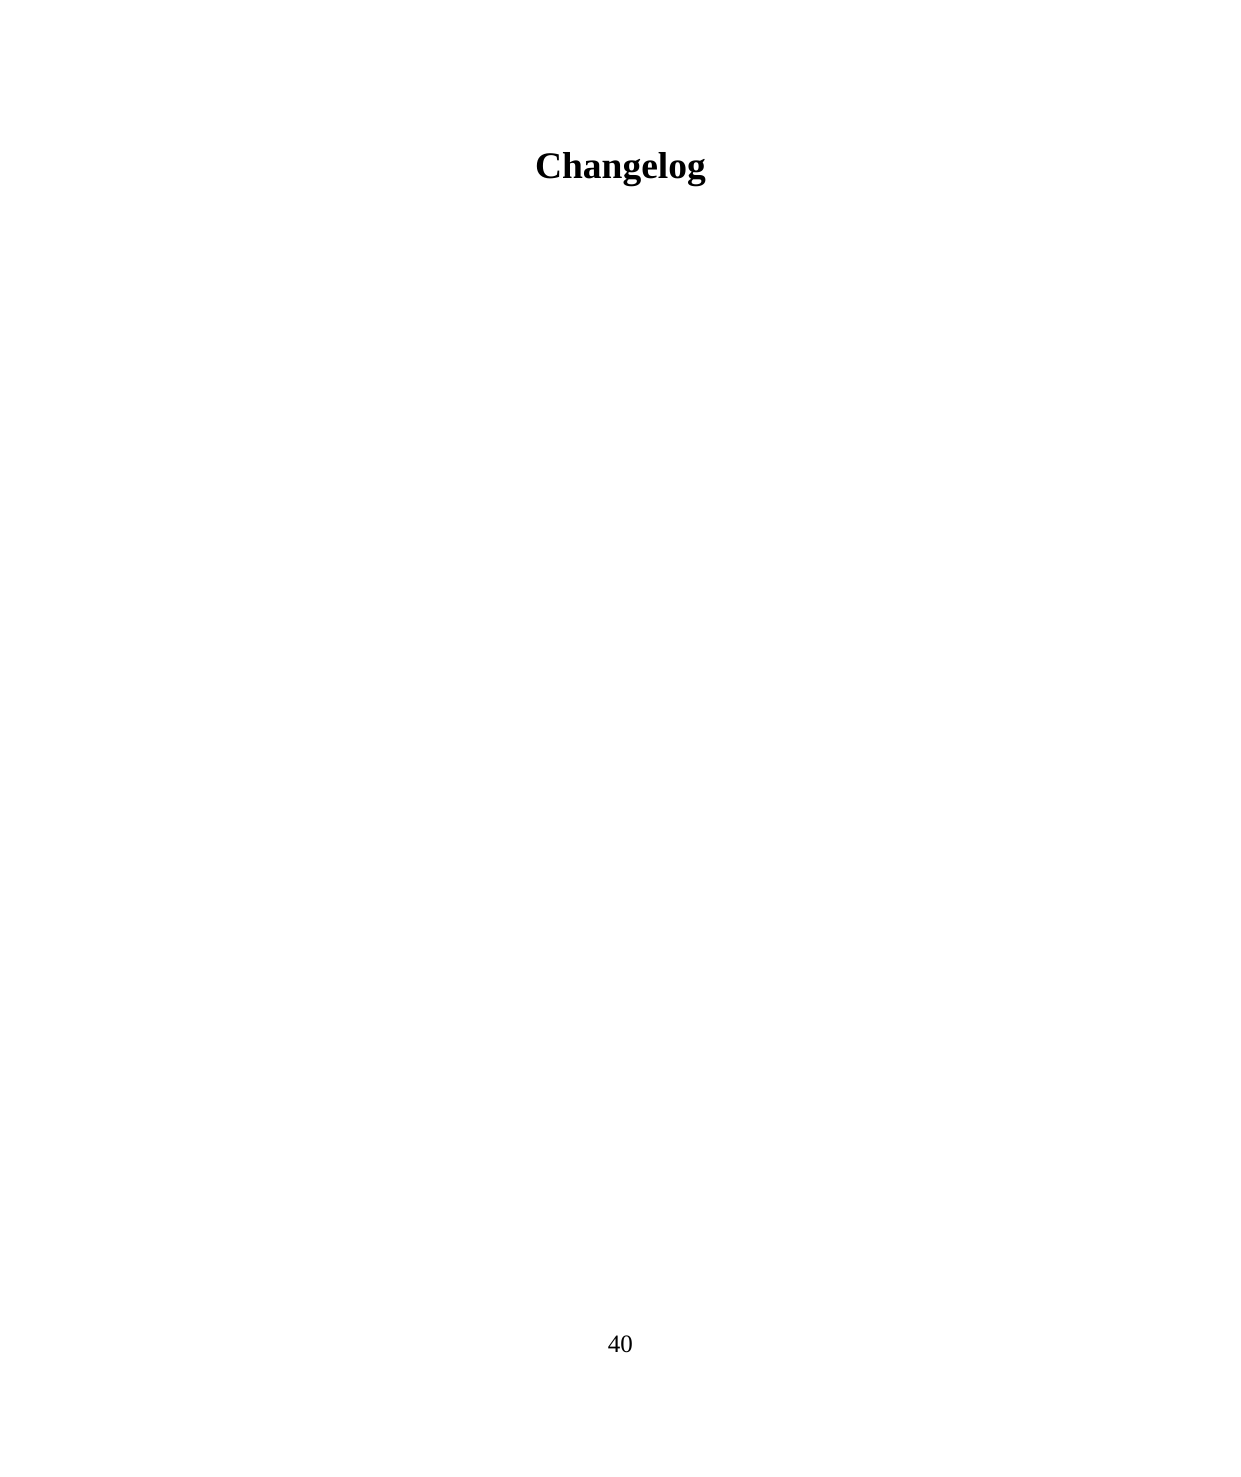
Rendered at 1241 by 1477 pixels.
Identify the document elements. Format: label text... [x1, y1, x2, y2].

subtitle Changelog [118, 143, 1122, 186]
